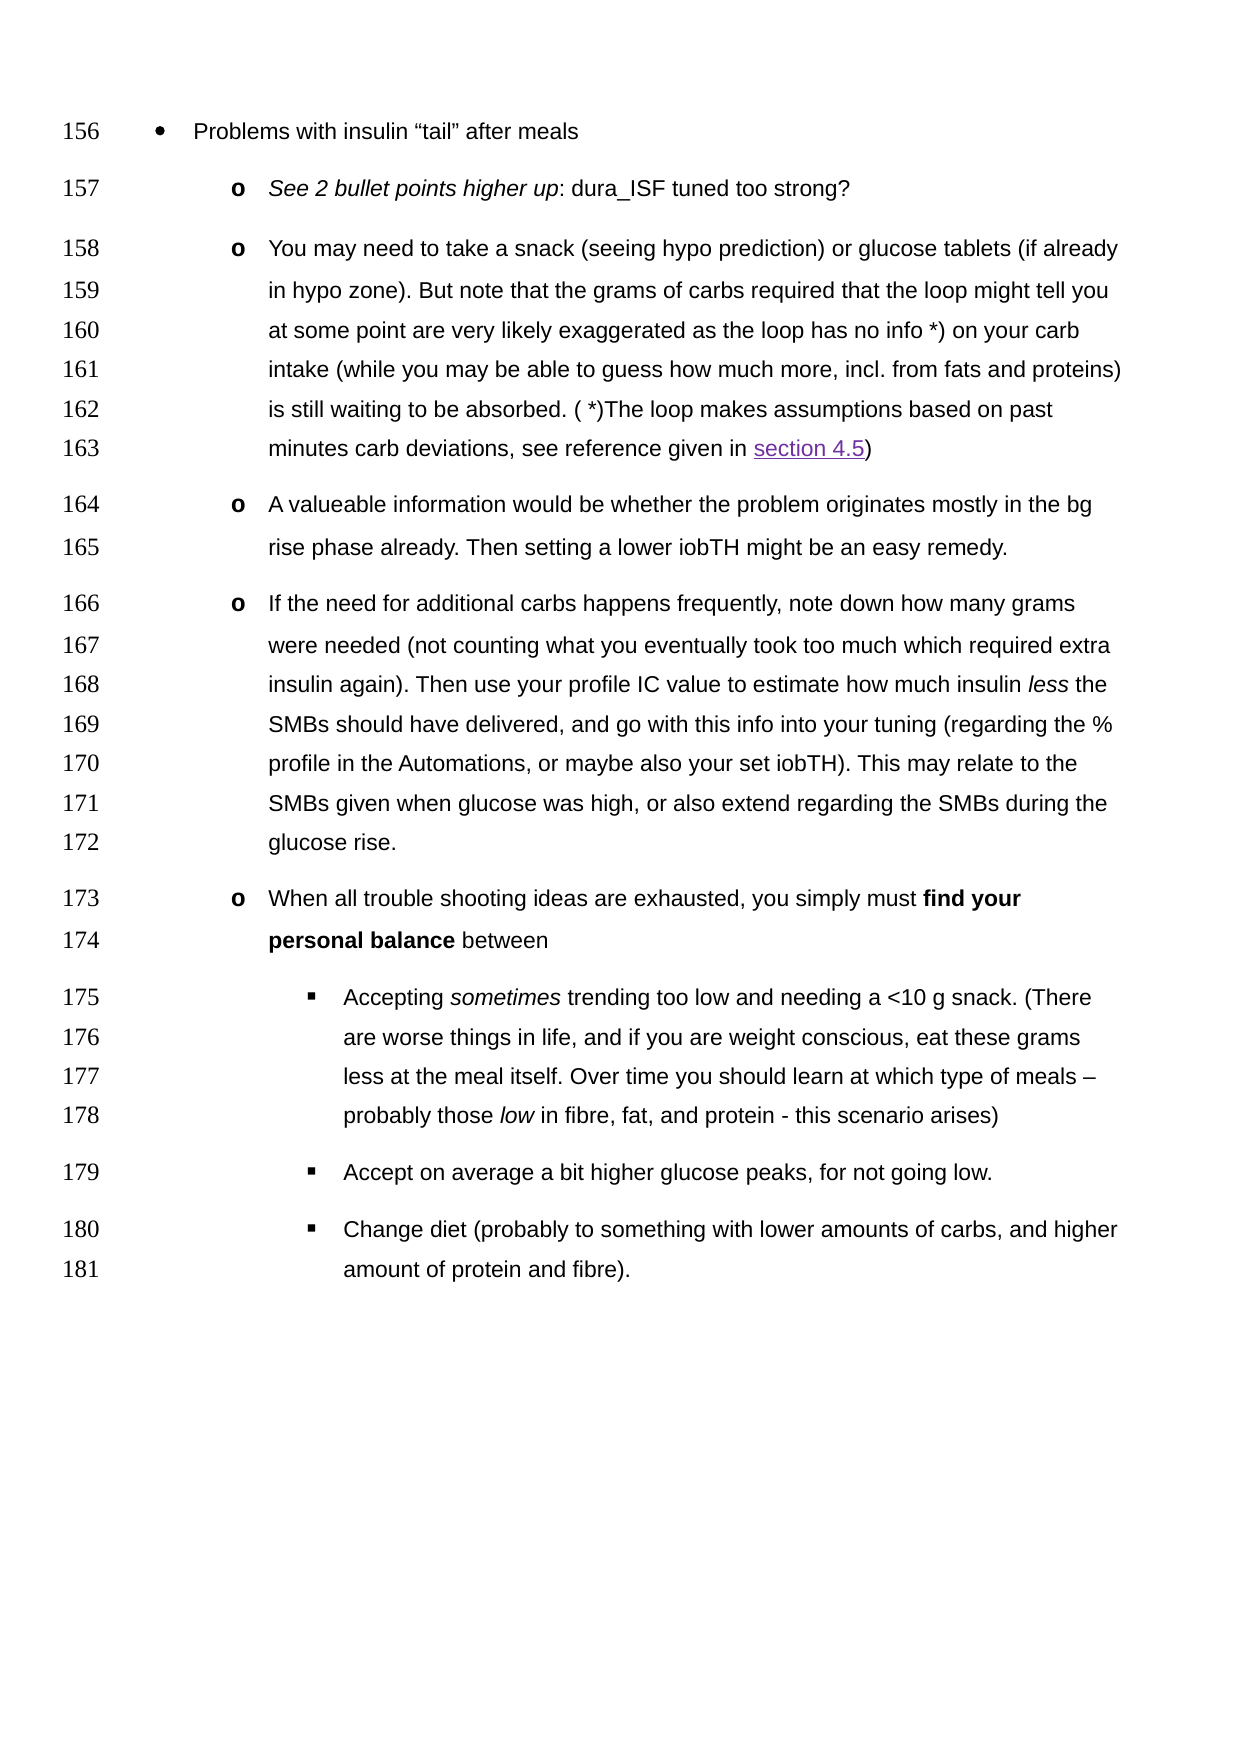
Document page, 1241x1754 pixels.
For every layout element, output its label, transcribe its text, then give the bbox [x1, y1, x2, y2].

list You may need to take a snack (seeing hypo prediction) or glucose tablets (if already in hypo zone). But note that the grams of carbs required that the loop might tell you at some point are very likely exaggerated as the loop has no info *) on your carb intake (while you may be able to guess how much more, incl. from fats and proteins) is still waiting to be absorbed. ( *)The loop makes assumptions based on past minutes carb deviations, see reference given in section 4.5) [231, 235, 1122, 462]
list Change diet (probably to something with lower amounts of carbs, and higher amount of protein and fibre). [306, 1216, 1122, 1282]
list A valueable information would be whether the problem originates mostly in the bg rise phase already. Then setting a lower iobTH might be an easy remedy. [231, 491, 1122, 560]
list See 2 bullet points higher up: dura_ISF tuned too strong? [231, 175, 1122, 204]
list Problems with insulin “tail” after meals [156, 118, 1122, 145]
list If the need for additional carbs happens frequently, note down how many grams were needed (not counting what you eventually took too much which required extra insulin again). Then use your profile IC value to estimate how much insulin less the SMBs should have delivered, and go with this info into your tuning (regarding the % profile in the Automations, or maybe also your set iobTH). This may relate to the SMBs given when glucose was high, or also extend regarding the SMBs during the glucose rise. [231, 589, 1122, 855]
list When all trouble shooting ideas are exhausted, you simply must find your personal balance between [231, 885, 1122, 954]
list Accept on average a bit higher glucose peaks, for not going low. [306, 1158, 1122, 1185]
list Accepting sometimes trending too low and needing a <10 g snack. (There are worse things in life, and if you are weight conscious, eat these grams less at the meal itself. Over time you should learn at which type of meals – probably those low in fibre, fat, and protein - this scenario arises) [306, 983, 1122, 1129]
